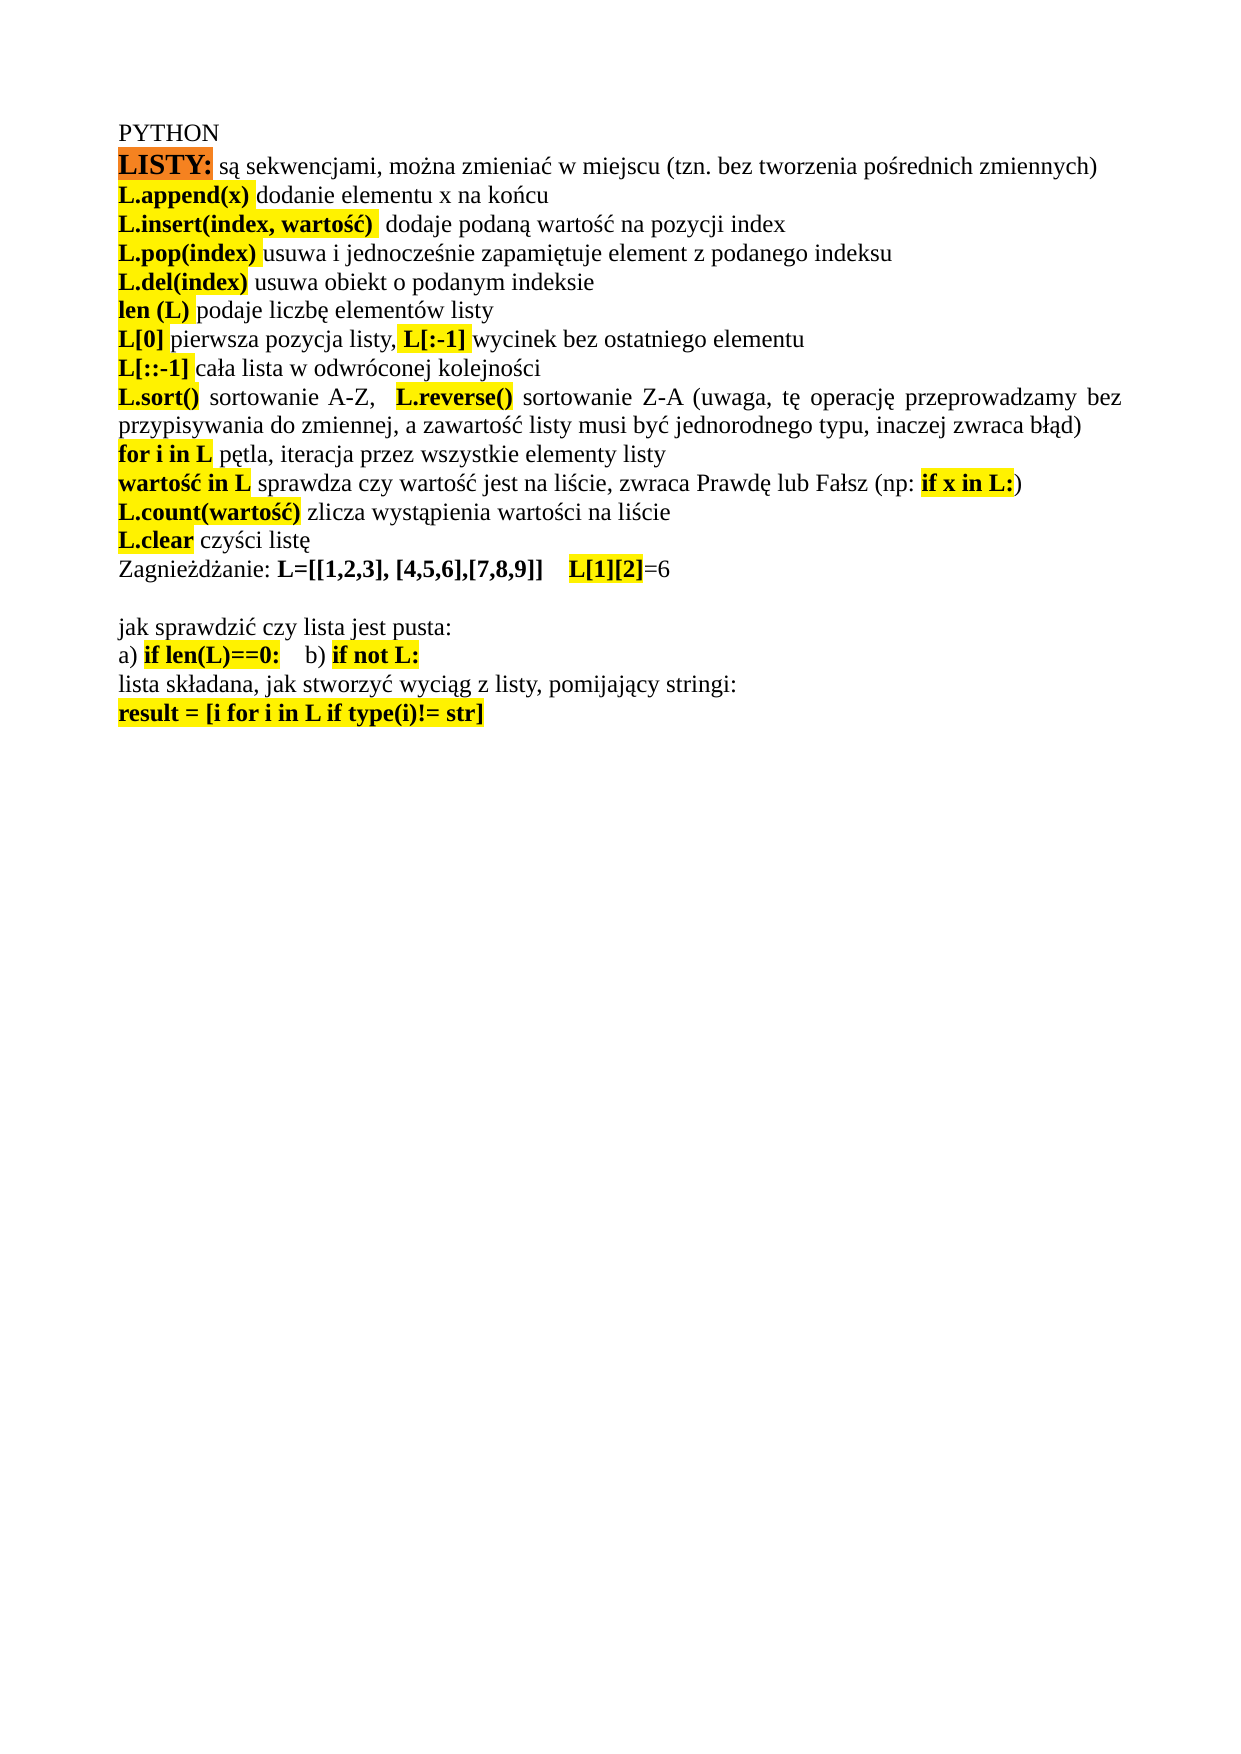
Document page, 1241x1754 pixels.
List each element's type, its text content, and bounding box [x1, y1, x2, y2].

text L[0] pierwsza pozycja listy, L[:-1] wycinek bez ostatniego elementu [118, 324, 1122, 353]
text jak sprawdzić czy lista jest pusta: [118, 612, 1122, 640]
text L.clear czyści listę [118, 525, 1122, 554]
text LISTY: są sekwencjami, można zmieniać w miejscu (tzn. bez tworzenia pośrednich zmiennych) [118, 147, 1122, 180]
text Zagnieżdżanie: L=[[1,2,3], [4,5,6],[7,8,9]] L[1][2]=6 [118, 554, 1122, 583]
text L.sort() sortowanie A-Z, L.reverse() sortowanie Z-A (uwaga, tę operację przeprowadzamy bez przypisywania do zmiennej, a zawartość listy musi być jednorodnego typu, inaczej zwraca błąd) [118, 382, 1122, 439]
text lista składana, jak stworzyć wyciąg z listy, pomijający stringi: [118, 669, 1122, 698]
text wartość in L sprawdza czy wartość jest na liście, zwraca Prawdę lub Fałsz (np: if x in L:) [118, 468, 1122, 497]
text L.count(wartość) zlicza wystąpienia wartości na liście [118, 497, 1122, 525]
text L.append(x) dodanie elementu x na końcu [118, 180, 1122, 209]
text L[::-1] cała lista w odwróconej kolejności [118, 353, 1122, 382]
text L.del(index) usuwa obiekt o podanym indeksie [118, 267, 1122, 295]
text result = [i for i in L if type(i)!= str] [118, 698, 1122, 727]
text L.pop(index) usuwa i jednocześnie zapamiętuje element z podanego indeksu [118, 238, 1122, 267]
text a) if len(L)==0: b) if not L: [118, 640, 1122, 669]
text len (L) podaje liczbę elementów listy [118, 295, 1122, 324]
text L.insert(index, wartość) dodaje podaną wartość na pozycji index [118, 209, 1122, 238]
text PYTHON [118, 118, 1122, 147]
text for i in L pętla, iteracja przez wszystkie elementy listy [118, 439, 1122, 468]
